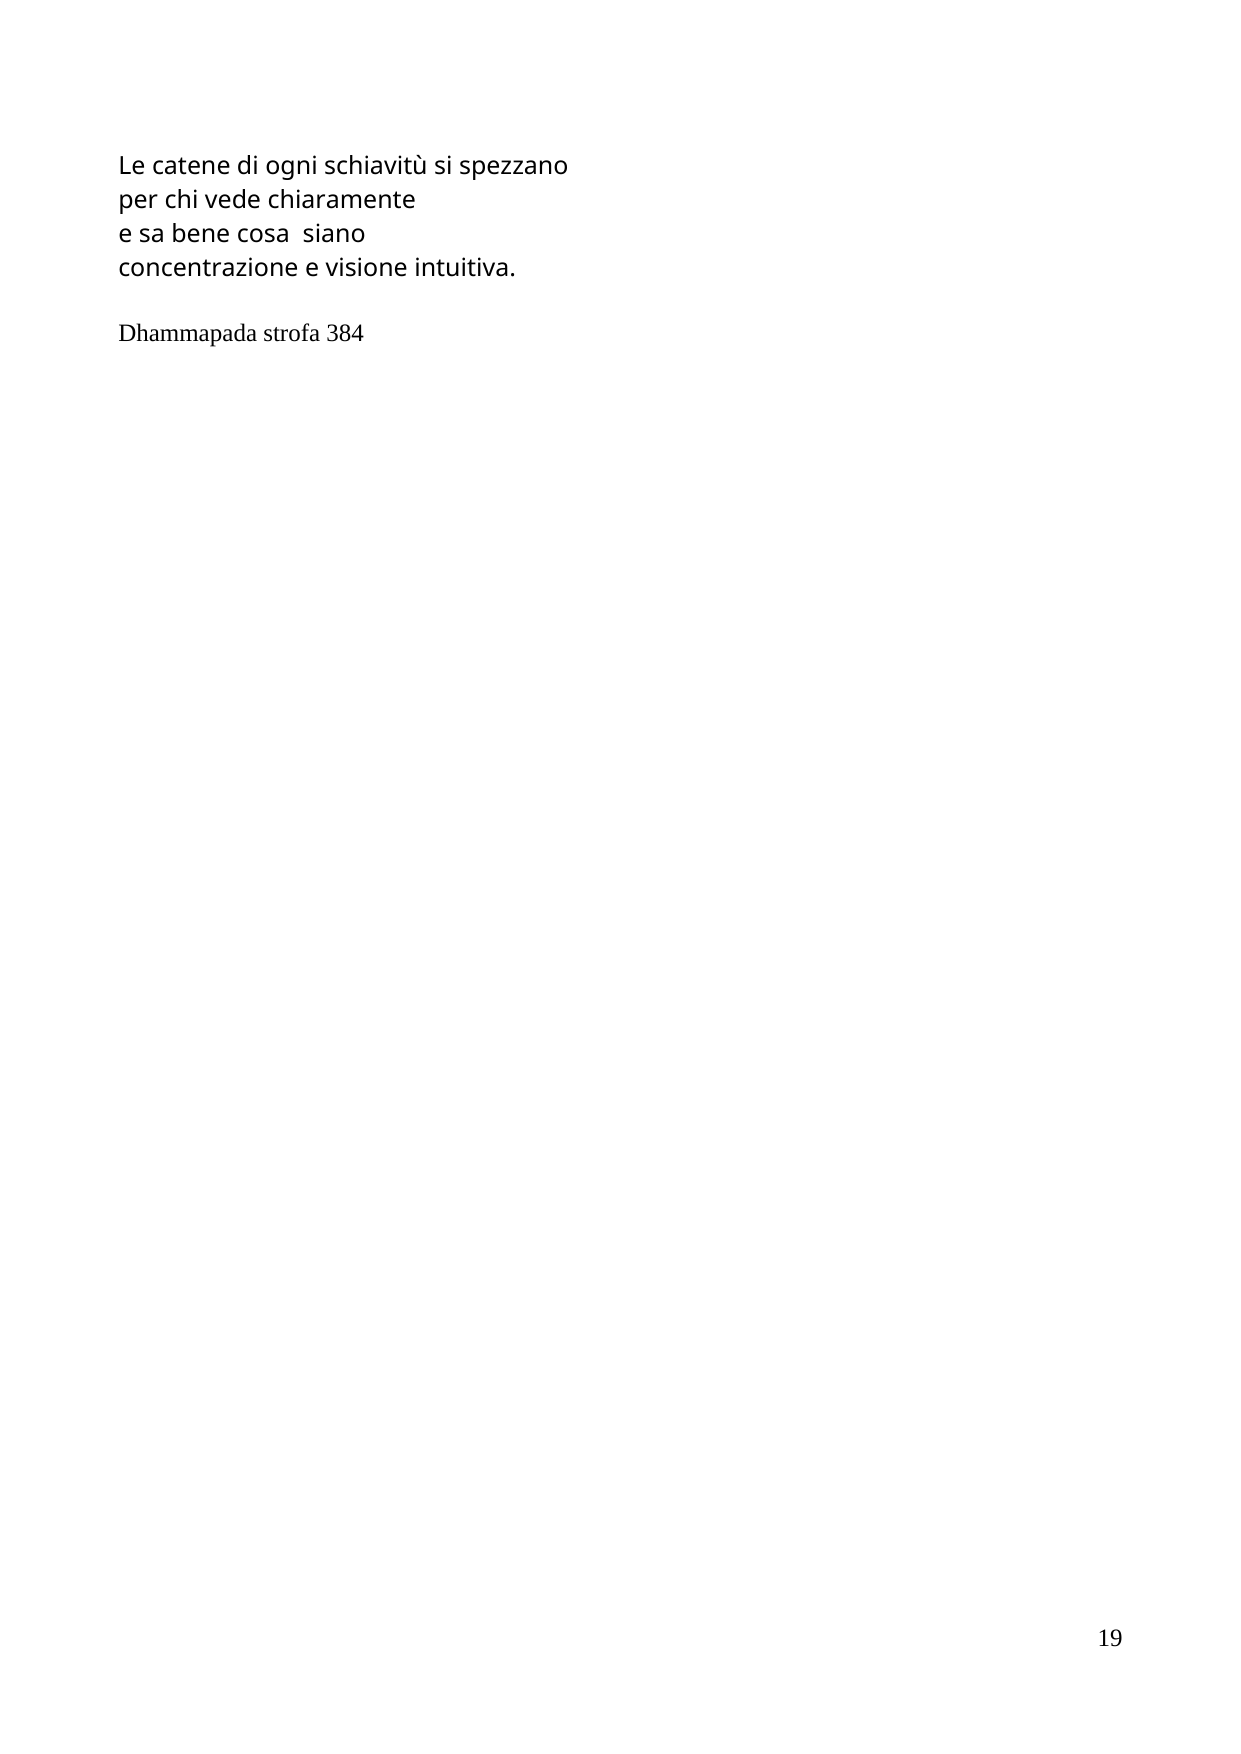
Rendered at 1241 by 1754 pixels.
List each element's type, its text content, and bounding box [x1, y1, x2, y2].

text Dhammapada strofa 384 [118, 318, 1122, 347]
text per chi vede chiaramente [118, 182, 1122, 216]
text Le catene di ogni schiavitù si spezzano [118, 148, 1122, 182]
text concentrazione e visione intuitiva. [118, 250, 1122, 284]
text e sa bene cosa siano [118, 216, 1122, 250]
